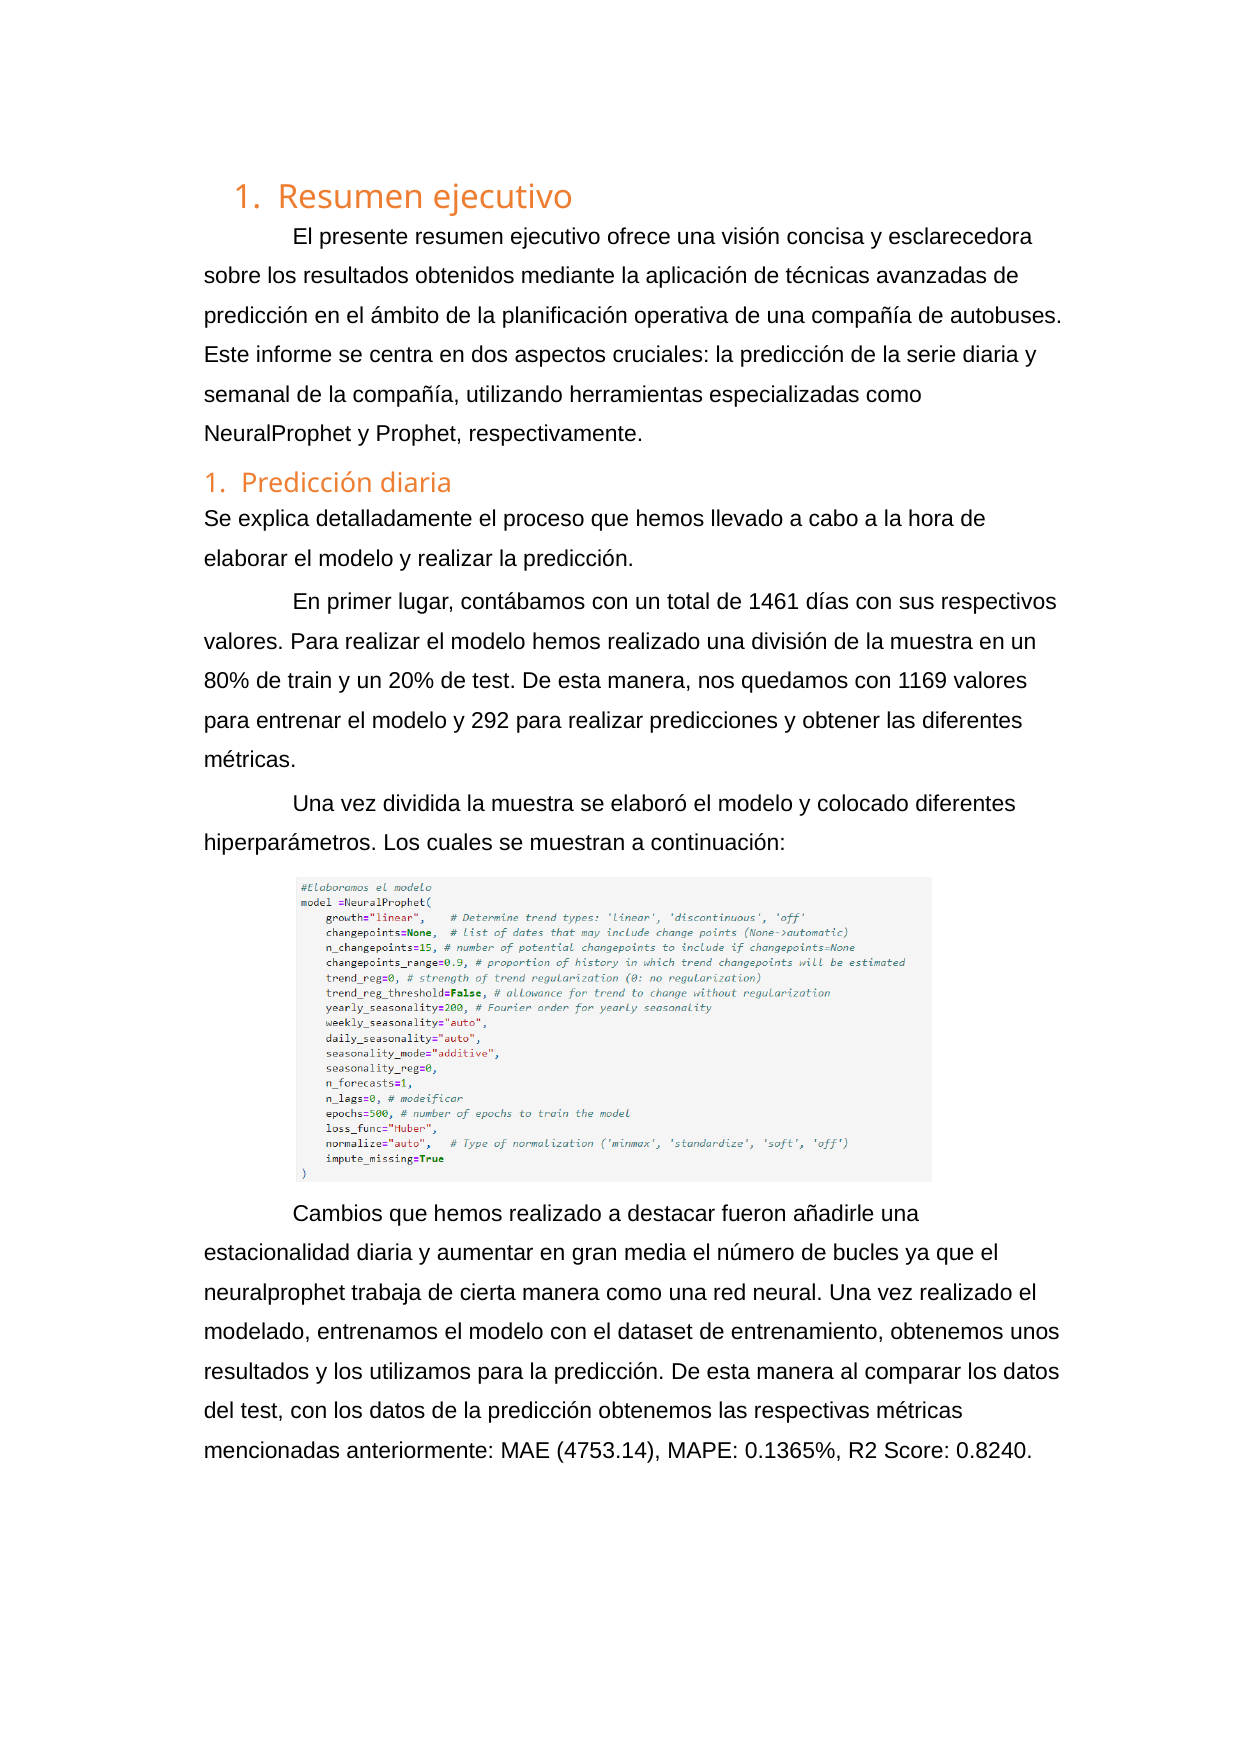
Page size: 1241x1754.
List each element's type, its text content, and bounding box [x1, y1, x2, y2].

text Cambios que hemos realizado a destacar fueron añadirle una estacionalidad diaria y aumentar en gran media el número de bucles ya que el neuralprophet trabaja de cierta manera como una red neural. Una vez realizado el modelado, entrenamos el modelo con el dataset de entrenamiento, obtenemos unos resultados y los utilizamos para la predicción. De esta manera al comparar los datos del test, con los datos de la predicción obtenemos las respectivas métricas mencionadas anteriormente: MAE (4753.14), MAPE: 0.1365%, R2 Score: 0.8240. [203, 1200, 1063, 1463]
list Predicción diaria [203, 464, 1063, 501]
text En primer lugar, contábamos con un total de 1461 días con sus respectivos valores. Para realizar el modelo hemos realizado una división de la muestra en un 80% de train y un 20% de test. De esta manera, nos quedamos con 1169 valores para entrenar el modelo y 292 para realizar predicciones y obtener las diferentes métricas. [203, 588, 1063, 772]
text El presente resumen ejecutivo ofrece una visión concisa y esclarecedora sobre los resultados obtenidos mediante la aplicación de técnicas avanzadas de predicción en el ámbito de la planificación operativa de una compañía de autobuses. Este informe se centra en dos aspectos cruciales: la predicción de la serie diaria y semanal de la compañía, utilizando herramientas especializadas como NeuralProphet y Prophet, respectivamente. [203, 223, 1063, 446]
text Una vez dividida la muestra se elaboró el modelo y colocado diferentes hiperparámetros. Los cuales se muestran a continuación: [203, 790, 1063, 856]
text Se explica detalladamente el proceso que hemos llevado a cabo a la hora de elaborar el modelo y realizar la predicción. [203, 505, 1063, 571]
list Resumen ejecutivo [203, 173, 1063, 218]
